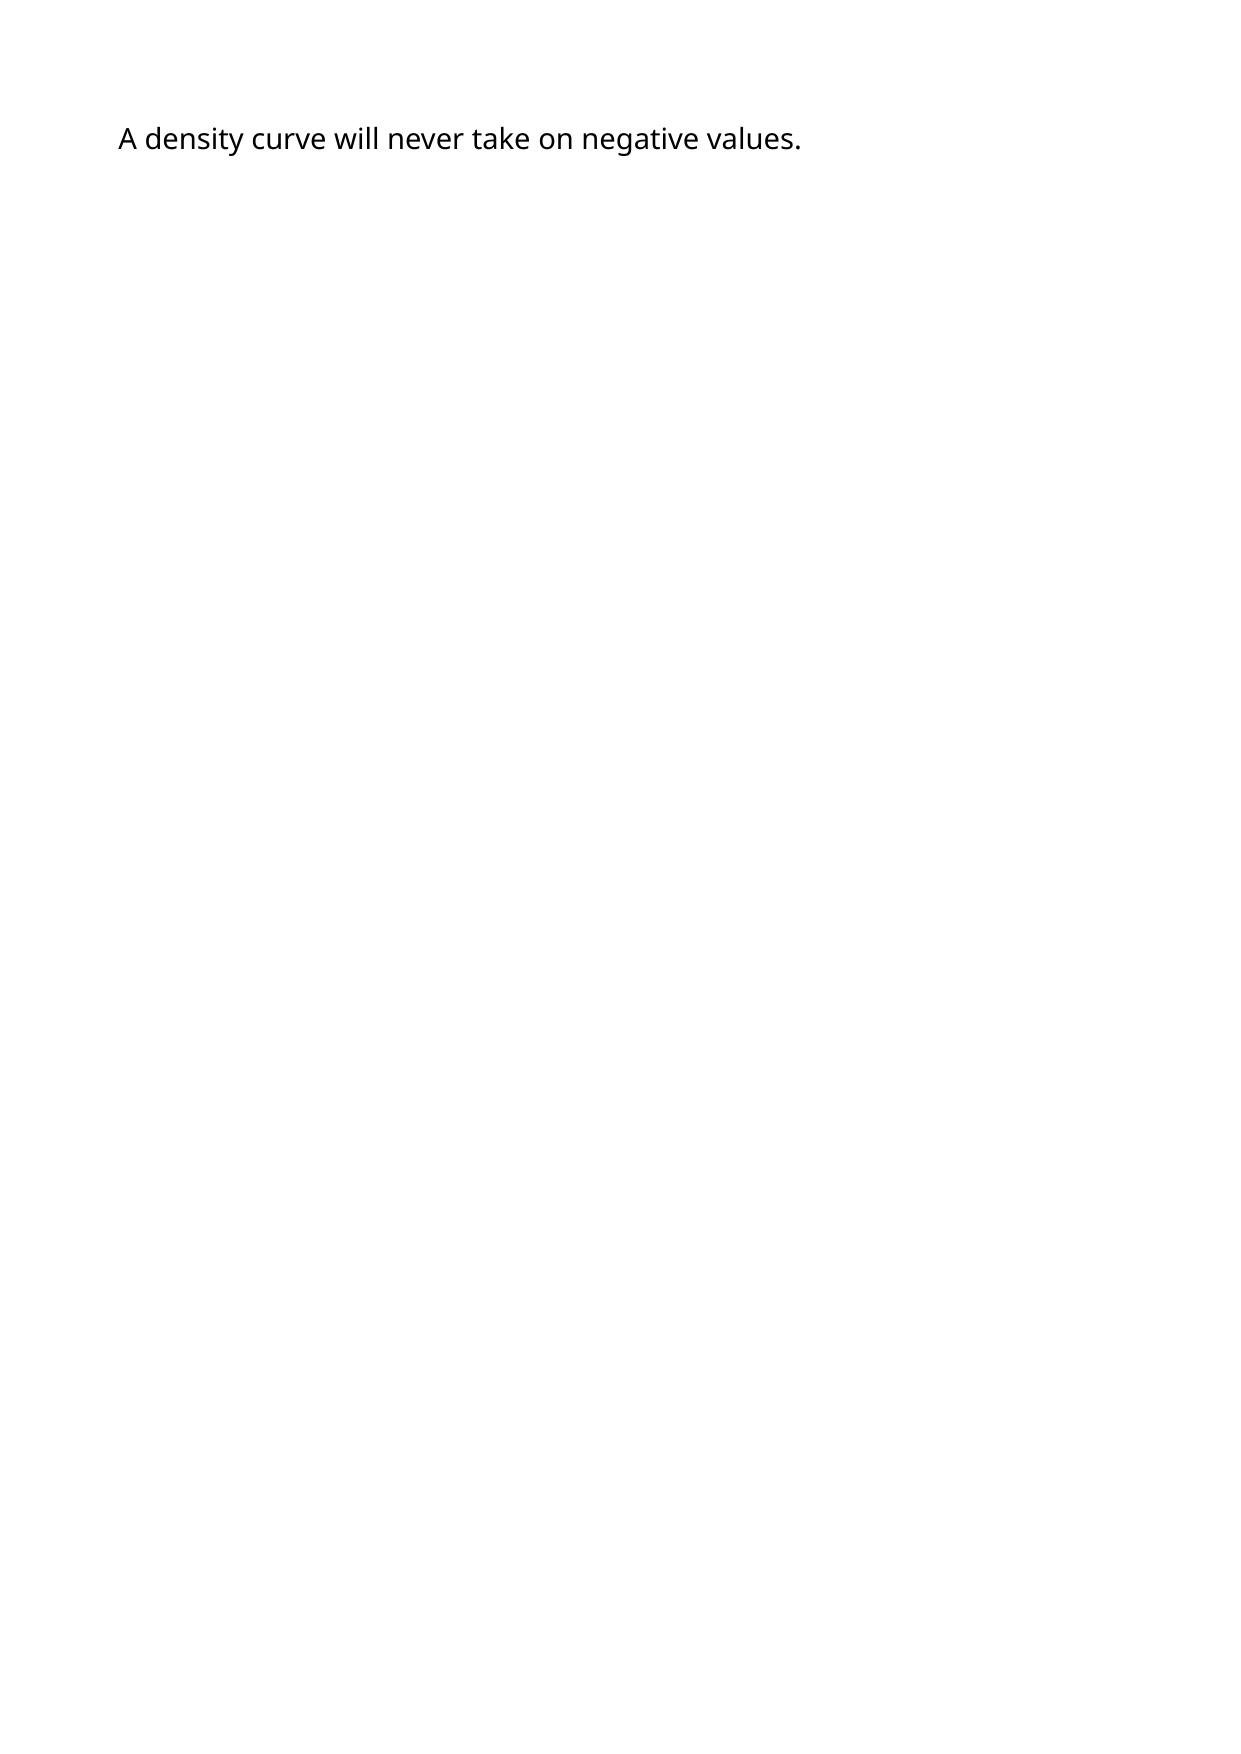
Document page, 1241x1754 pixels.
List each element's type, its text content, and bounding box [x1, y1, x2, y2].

text A density curve will never take on negative values. [118, 118, 1122, 158]
